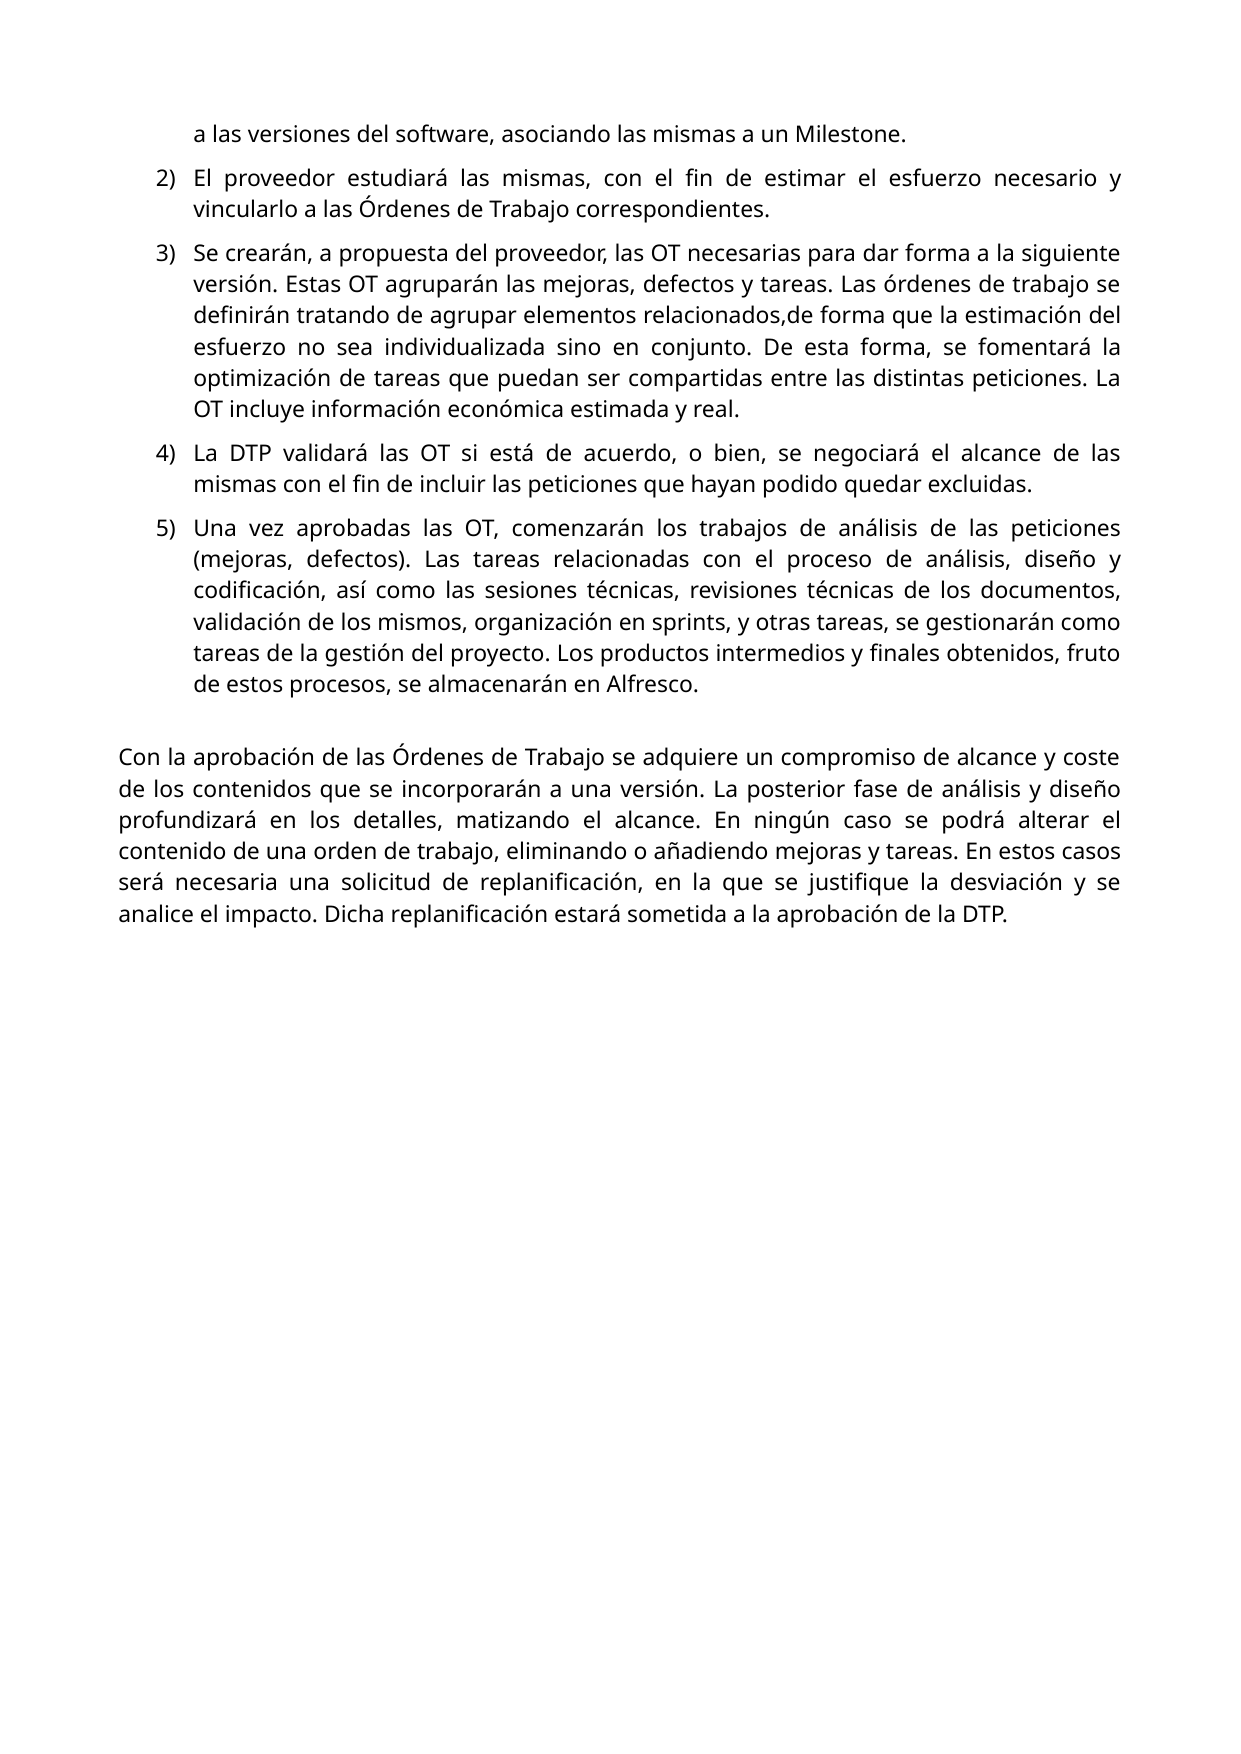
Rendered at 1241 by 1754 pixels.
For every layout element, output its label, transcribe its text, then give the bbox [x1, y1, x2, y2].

list El proveedor estudiará las mismas, con el fin de estimar el esfuerzo necesario y vincularlo a las Órdenes de Trabajo correspondientes. [156, 162, 1122, 224]
list Se crearán, a propuesta del proveedor, las OT necesarias para dar forma a la siguiente versión. Estas OT agruparán las mejoras, defectos y tareas. Las órdenes de trabajo se definirán tratando de agrupar elementos relacionados,de forma que la estimación del esfuerzo no sea individualizada sino en conjunto. De esta forma, se fomentará la optimización de tareas que puedan ser compartidas entre las distintas peticiones. La OT incluye información económica estimada y real. [156, 237, 1122, 424]
list Una vez aprobadas las OT, comenzarán los trabajos de análisis de las peticiones (mejoras, defectos). Las tareas relacionadas con el proceso de análisis, diseño y codificación, así como las sesiones técnicas, revisiones técnicas de los documentos, validación de los mismos, organización en sprints, y otras tareas, se gestionarán como tareas de la gestión del proyecto. Los productos intermedios y finales obtenidos, fruto de estos procesos, se almacenarán en Alfresco. [156, 512, 1122, 699]
list La DTP validará las OT si está de acuerdo, o bien, se negociará el alcance de las mismas con el fin de incluir las peticiones que hayan podido quedar excluidas. [156, 437, 1122, 499]
text Con la aprobación de las Órdenes de Trabajo se adquiere un compromiso de alcance y coste de los contenidos que se incorporarán a una versión. La posterior fase de análisis y diseño profundizará en los detalles, matizando el alcance. En ningún caso se podrá alterar el contenido de una orden de trabajo, eliminando o añadiendo mejoras y tareas. En estos casos será necesaria una solicitud de replanificación, en la que se justifique la desviación y se analice el impacto. Dicha replanificación estará sometida a la aprobación de la DTP. [118, 741, 1122, 929]
list a las versiones del software, asociando las mismas a un Milestone. [156, 118, 1122, 149]
